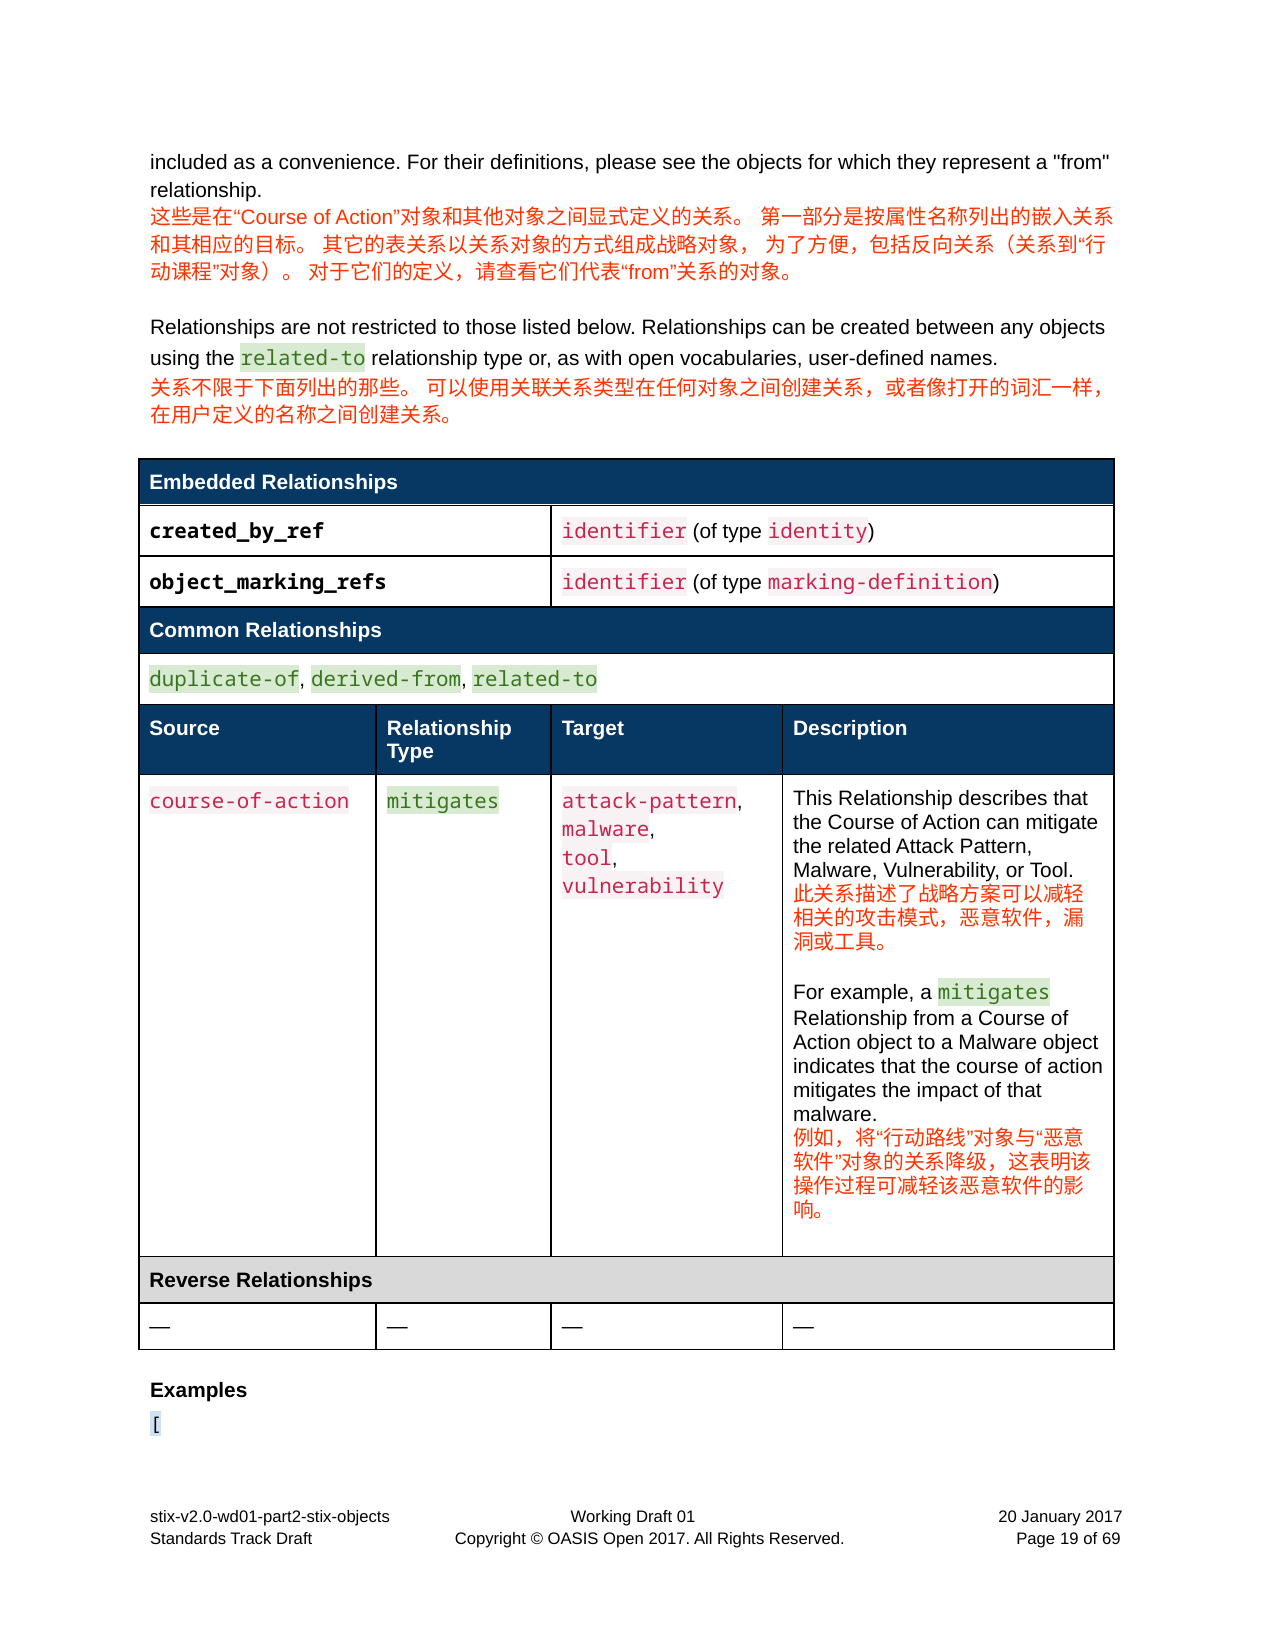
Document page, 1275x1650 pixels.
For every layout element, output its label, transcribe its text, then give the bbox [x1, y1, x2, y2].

text [ [150, 1411, 1125, 1436]
table_cell — [377, 1304, 550, 1348]
table_cell — [552, 1304, 782, 1348]
table_cell identifier (of type marking-definition) [552, 557, 1113, 606]
table_cell identifier (of type identity) [552, 506, 1113, 555]
text 这些是在“Course of Action”对象和其他对象之间显式定义的关系。 第一部分是按属性名称列出的嵌入关系和其相应的目标。 其它的表关系以关系对象的方式组成战略对象， 为了方便，包括反向关系（关系到“行动课程”对象）。 对于它们的定义，请查看它们代表“from”关系的对象。 [150, 205, 1125, 284]
table_cell Relationship Type [377, 705, 550, 774]
table_header Embedded Relationships [140, 460, 1113, 504]
text 关系不限于下面列出的那些。 可以使用关联关系类型在任何对象之间创建关系，或者像打开的词汇一样，在用户定义的名称之间创建关系。 [150, 376, 1125, 427]
table_cell course-of-action [140, 775, 375, 1256]
table_cell Description [783, 705, 1113, 774]
table_cell Common Relationships [140, 608, 1113, 653]
table_cell Source [140, 705, 375, 774]
table_cell created_by_ref [140, 506, 550, 555]
table_cell object_marking_refs [140, 557, 550, 606]
table_cell Reverse Relationships [140, 1257, 1113, 1302]
table_cell mitigates [377, 775, 550, 1256]
table_cell duplicate-of, derived-from, related-to [140, 654, 1113, 703]
table_cell Target [552, 705, 782, 774]
text included as a convenience. For their definitions, please see the objects for which they represent a "from" relationship. [150, 150, 1125, 201]
table_cell — [783, 1304, 1113, 1348]
text Relationships are not restricted to those listed below. Relationships can be created between any objects using the related-to relationship type or, as with open vocabularies, user-defined names. [150, 315, 1125, 372]
table_cell This Relationship describes that the Course of Action can mitigate the related Attack Pattern, Malware, Vulnerability, or Tool. 此关系描述了战略方案可以减轻相关的攻击模式，恶意软件，漏洞或工具。 For example, a mitigates Relationship from a Course of Action object to a Malware object indicates that the course of action mitigates the impact of that malware. 例如，将“行动路线”对象与“恶意软件”对象的关系降级，这表明该操作过程可减轻该恶意软件的影响。 [783, 775, 1113, 1256]
text ​Examples [150, 1378, 1125, 1402]
table_cell attack-pattern, malware, tool, vulnerability [552, 775, 782, 1256]
table_cell — [140, 1304, 375, 1348]
